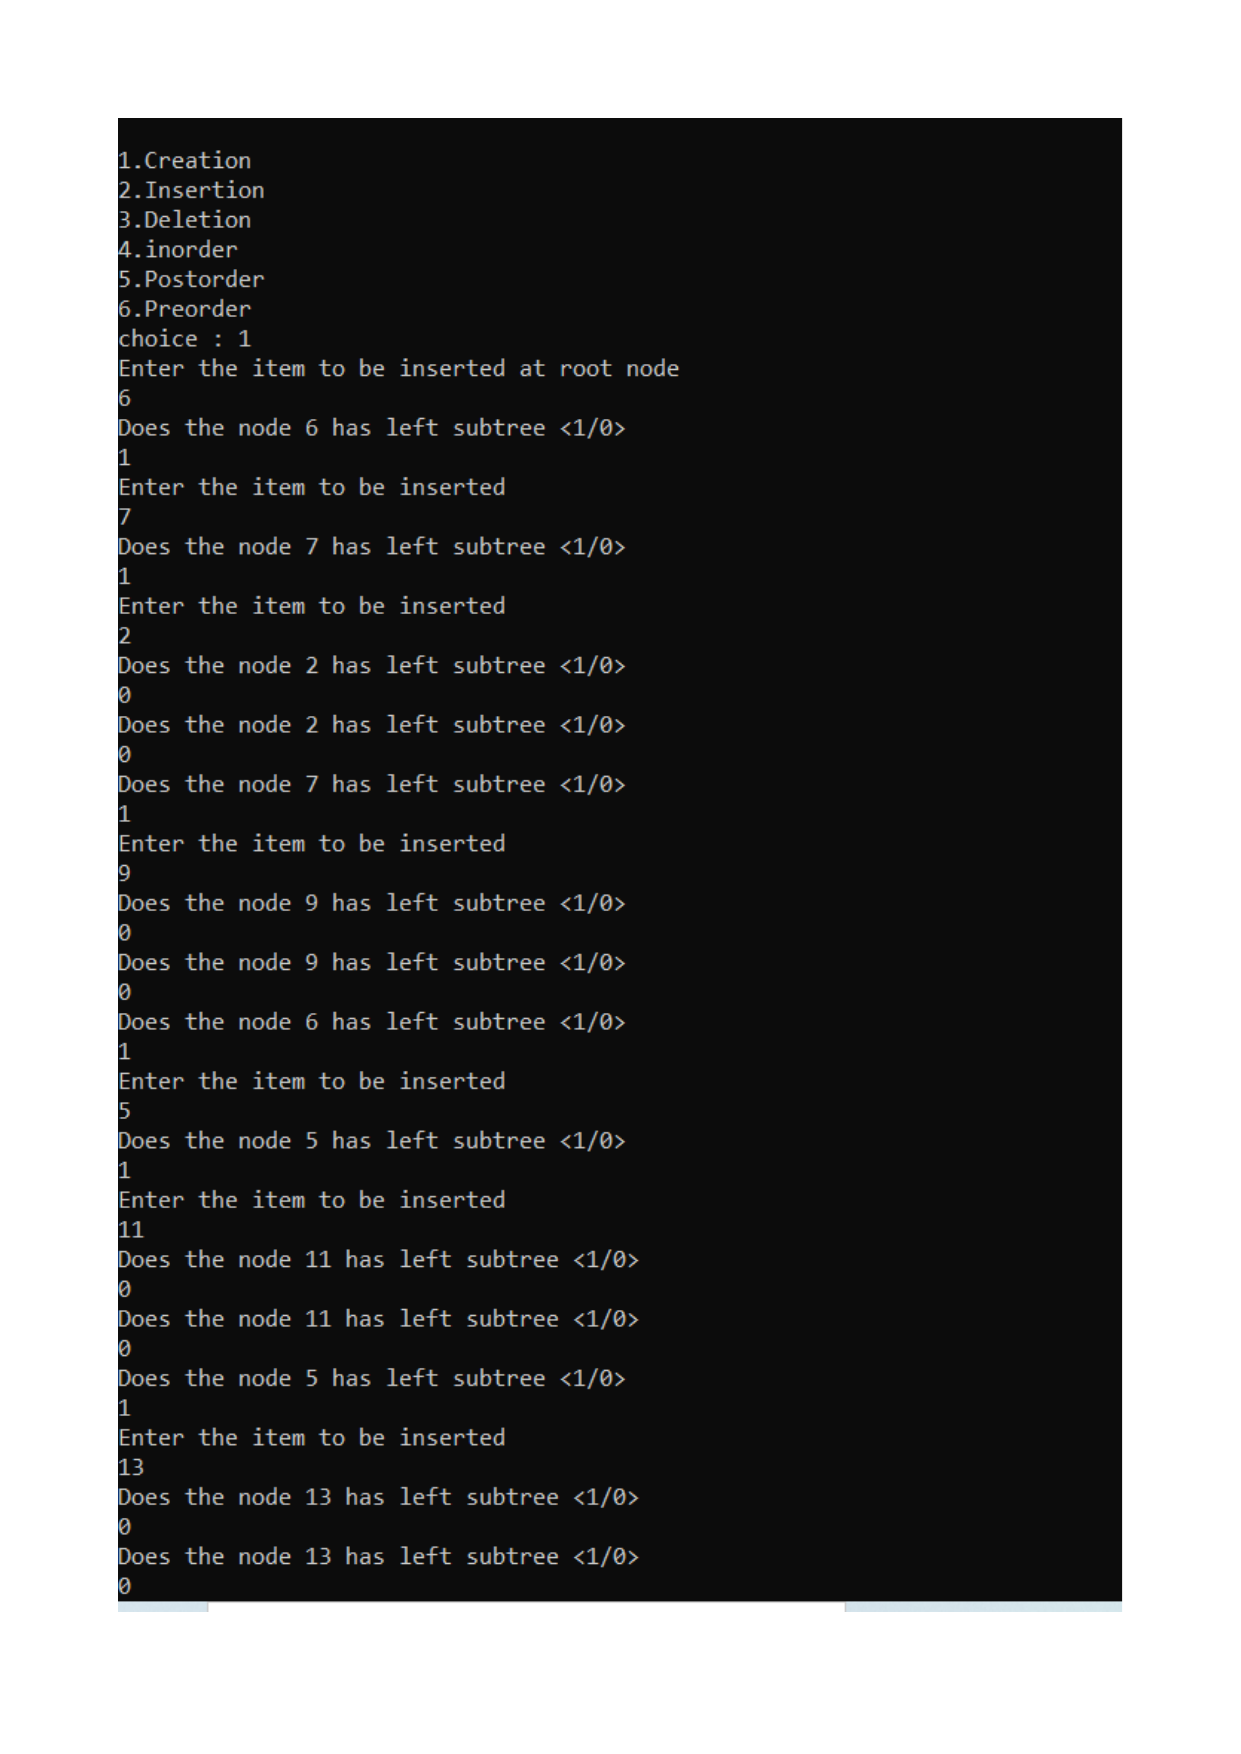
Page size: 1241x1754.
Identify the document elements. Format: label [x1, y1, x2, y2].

picture [118, 118, 1123, 1612]
